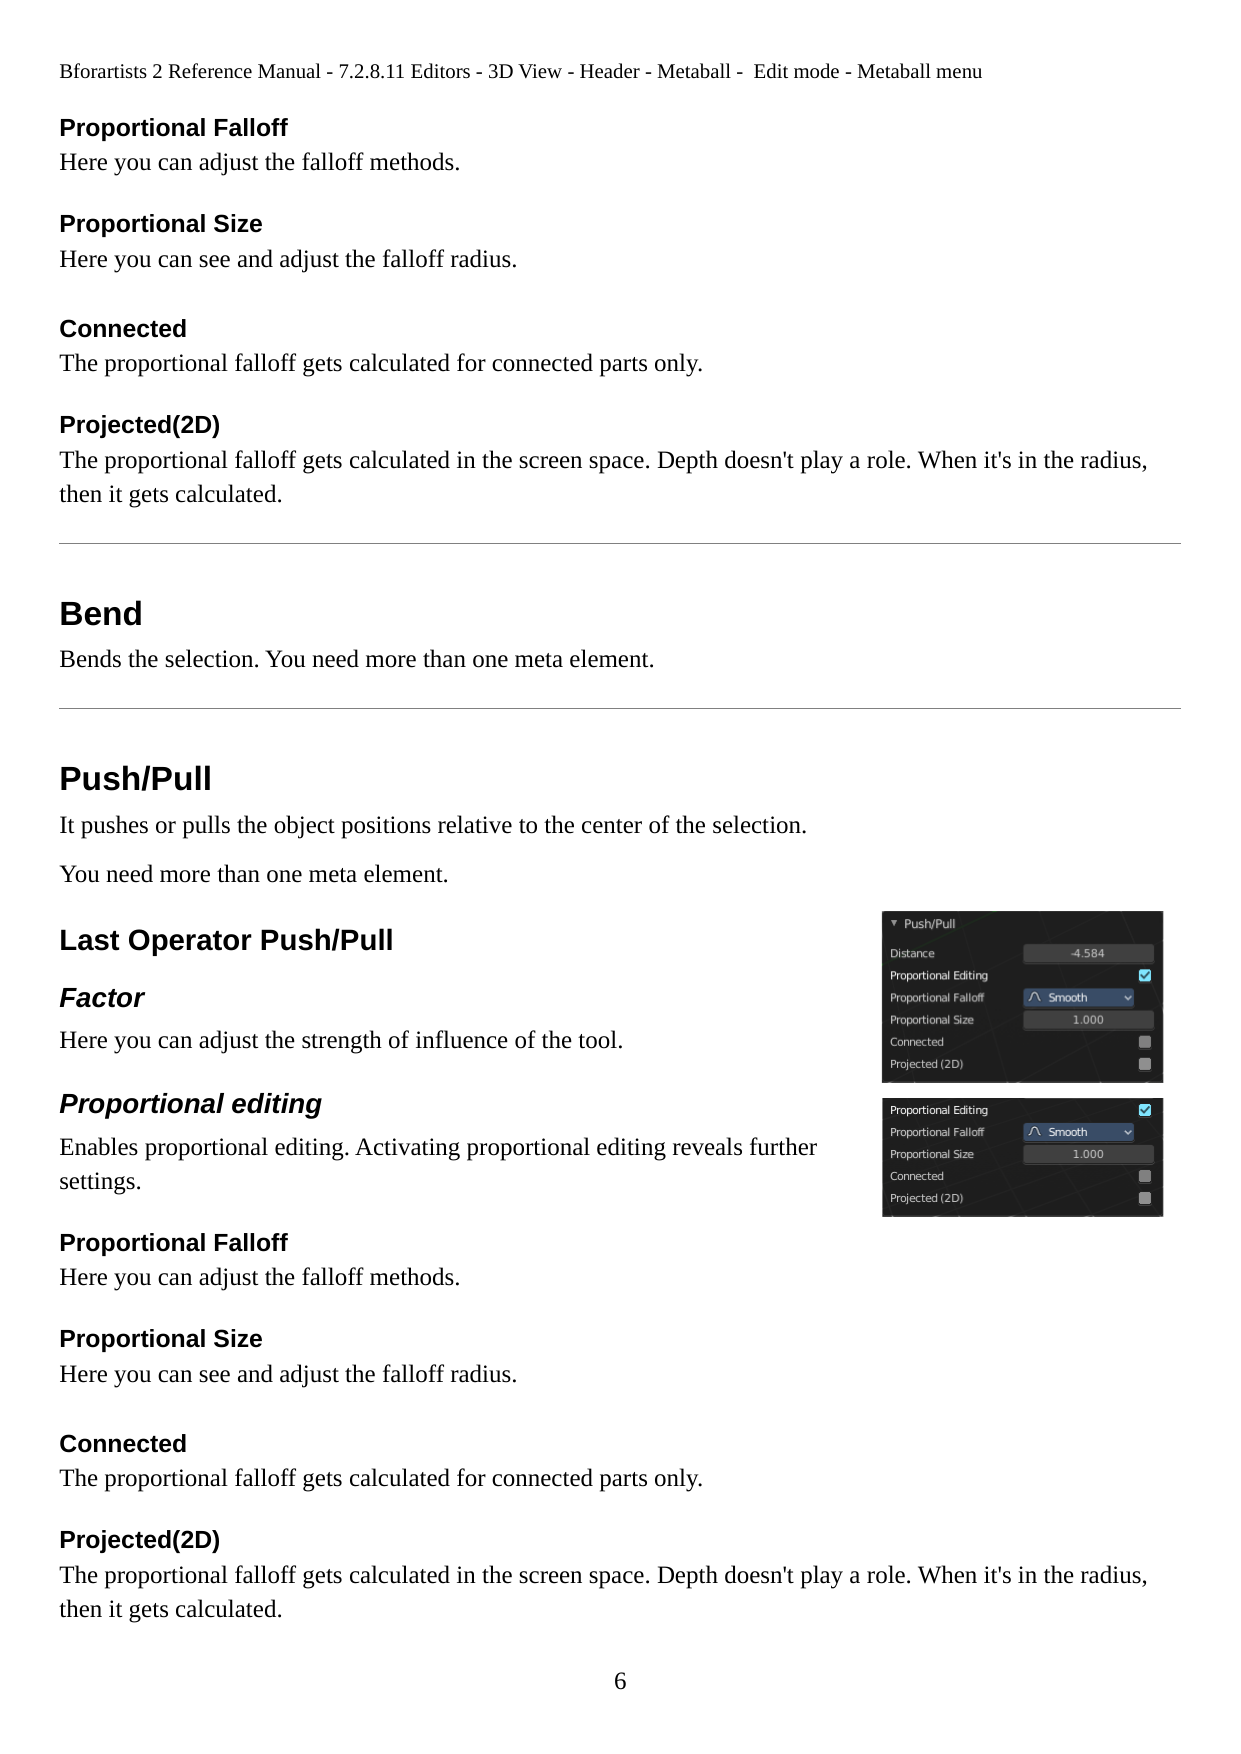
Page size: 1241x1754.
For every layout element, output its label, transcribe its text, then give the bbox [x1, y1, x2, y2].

text The proportional falloff gets calculated for connected parts only. [59, 348, 1181, 377]
text The proportional falloff gets calculated in the screen space. Depth doesn't play a role. When it's in the radius, then it gets calculated. [59, 445, 1181, 508]
text Here you can adjust the falloff methods. [59, 1262, 1181, 1291]
subtitle Projected(2D) [59, 1525, 1181, 1554]
subtitle Proportional editing [59, 1087, 1181, 1119]
text Enables proportional editing. Activating proportional editing reveals further settings. [59, 1132, 882, 1195]
text Bends the selection. You need more than one meta element. [59, 644, 1181, 673]
text It pushes or pulls the object positions relative to the center of the selection. [59, 810, 1181, 838]
subtitle Connected [59, 314, 1181, 342]
text Here you can adjust the strength of influence of the tool. [59, 1026, 881, 1054]
text The proportional falloff gets calculated in the screen space. Depth doesn't play a role. When it's in the radius, then it gets calculated. [59, 1560, 1181, 1623]
subtitle Projected(2D) [59, 410, 1181, 439]
picture [881, 911, 1164, 1083]
subtitle Connected [59, 1429, 1181, 1457]
subtitle Proportional Falloff [59, 113, 1181, 141]
text Here you can see and adjust the falloff radius. [59, 244, 1181, 272]
subtitle Proportional Falloff [59, 1228, 1181, 1256]
subtitle Proportional Size [59, 209, 1181, 237]
subtitle [1164, 922, 1181, 956]
subtitle Factor [59, 981, 881, 1013]
text The proportional falloff gets calculated for connected parts only. [59, 1463, 1181, 1492]
subtitle [1164, 981, 1181, 1013]
subtitle Last Operator Push/Pull [59, 922, 881, 956]
text You need more than one meta element. [59, 859, 1181, 888]
subtitle Bend [59, 593, 1181, 632]
subtitle Proportional Size [59, 1324, 1181, 1352]
picture [882, 1098, 1164, 1217]
text Here you can see and adjust the falloff radius. [59, 1359, 1181, 1387]
subtitle Push/Pull [59, 759, 1181, 797]
text Here you can adjust the falloff methods. [59, 147, 1181, 176]
